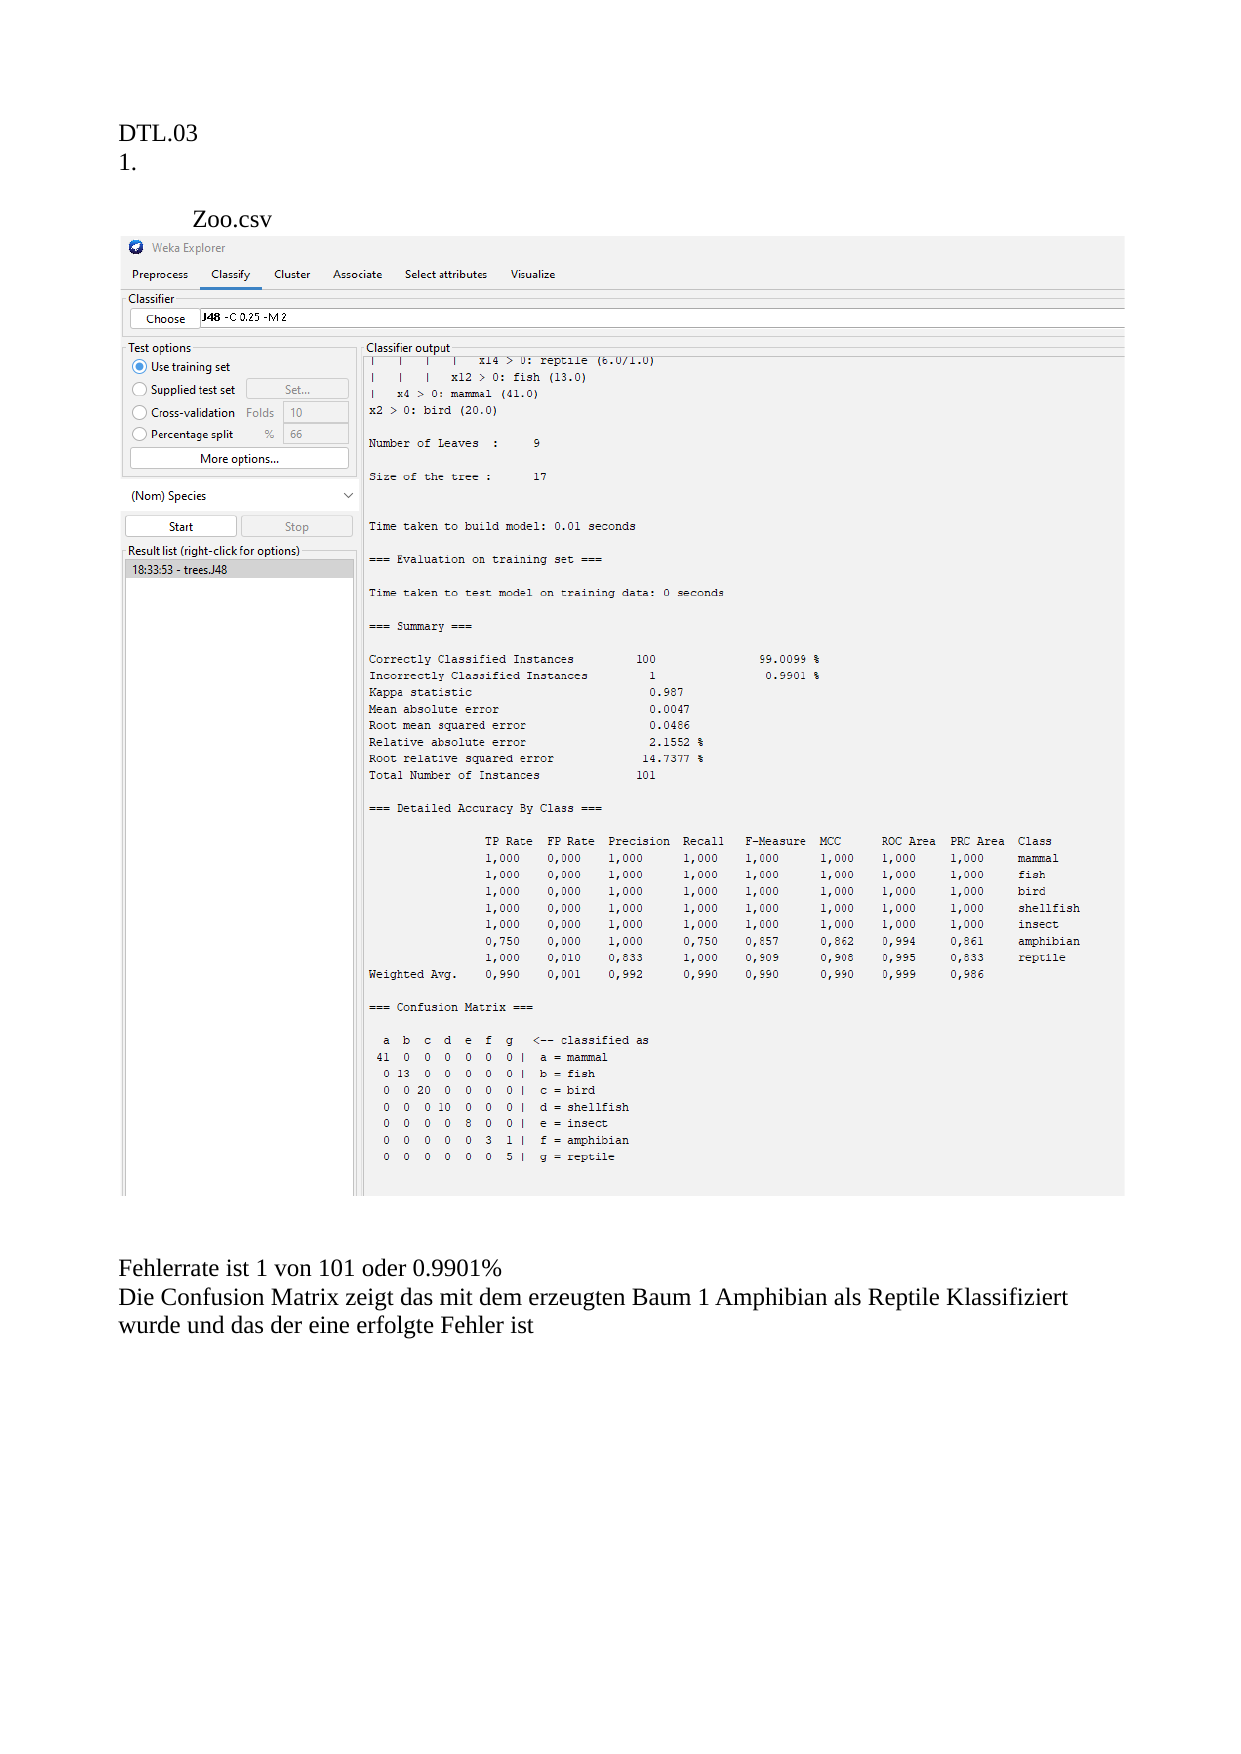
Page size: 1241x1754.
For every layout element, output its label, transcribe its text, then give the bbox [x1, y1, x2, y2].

picture [120, 236, 1125, 1196]
text DTL.03 [118, 118, 1122, 147]
text Fehlerrate ist 1 von 101 oder 0.9901% [118, 1253, 1122, 1282]
text Zoo.csv [118, 204, 1122, 233]
text Die Confusion Matrix zeigt das mit dem erzeugten Baum 1 Amphibian als Reptile Klassifiziert wurde und das der eine erfolgte Fehler ist [118, 1282, 1122, 1339]
text 1. [118, 147, 1122, 176]
